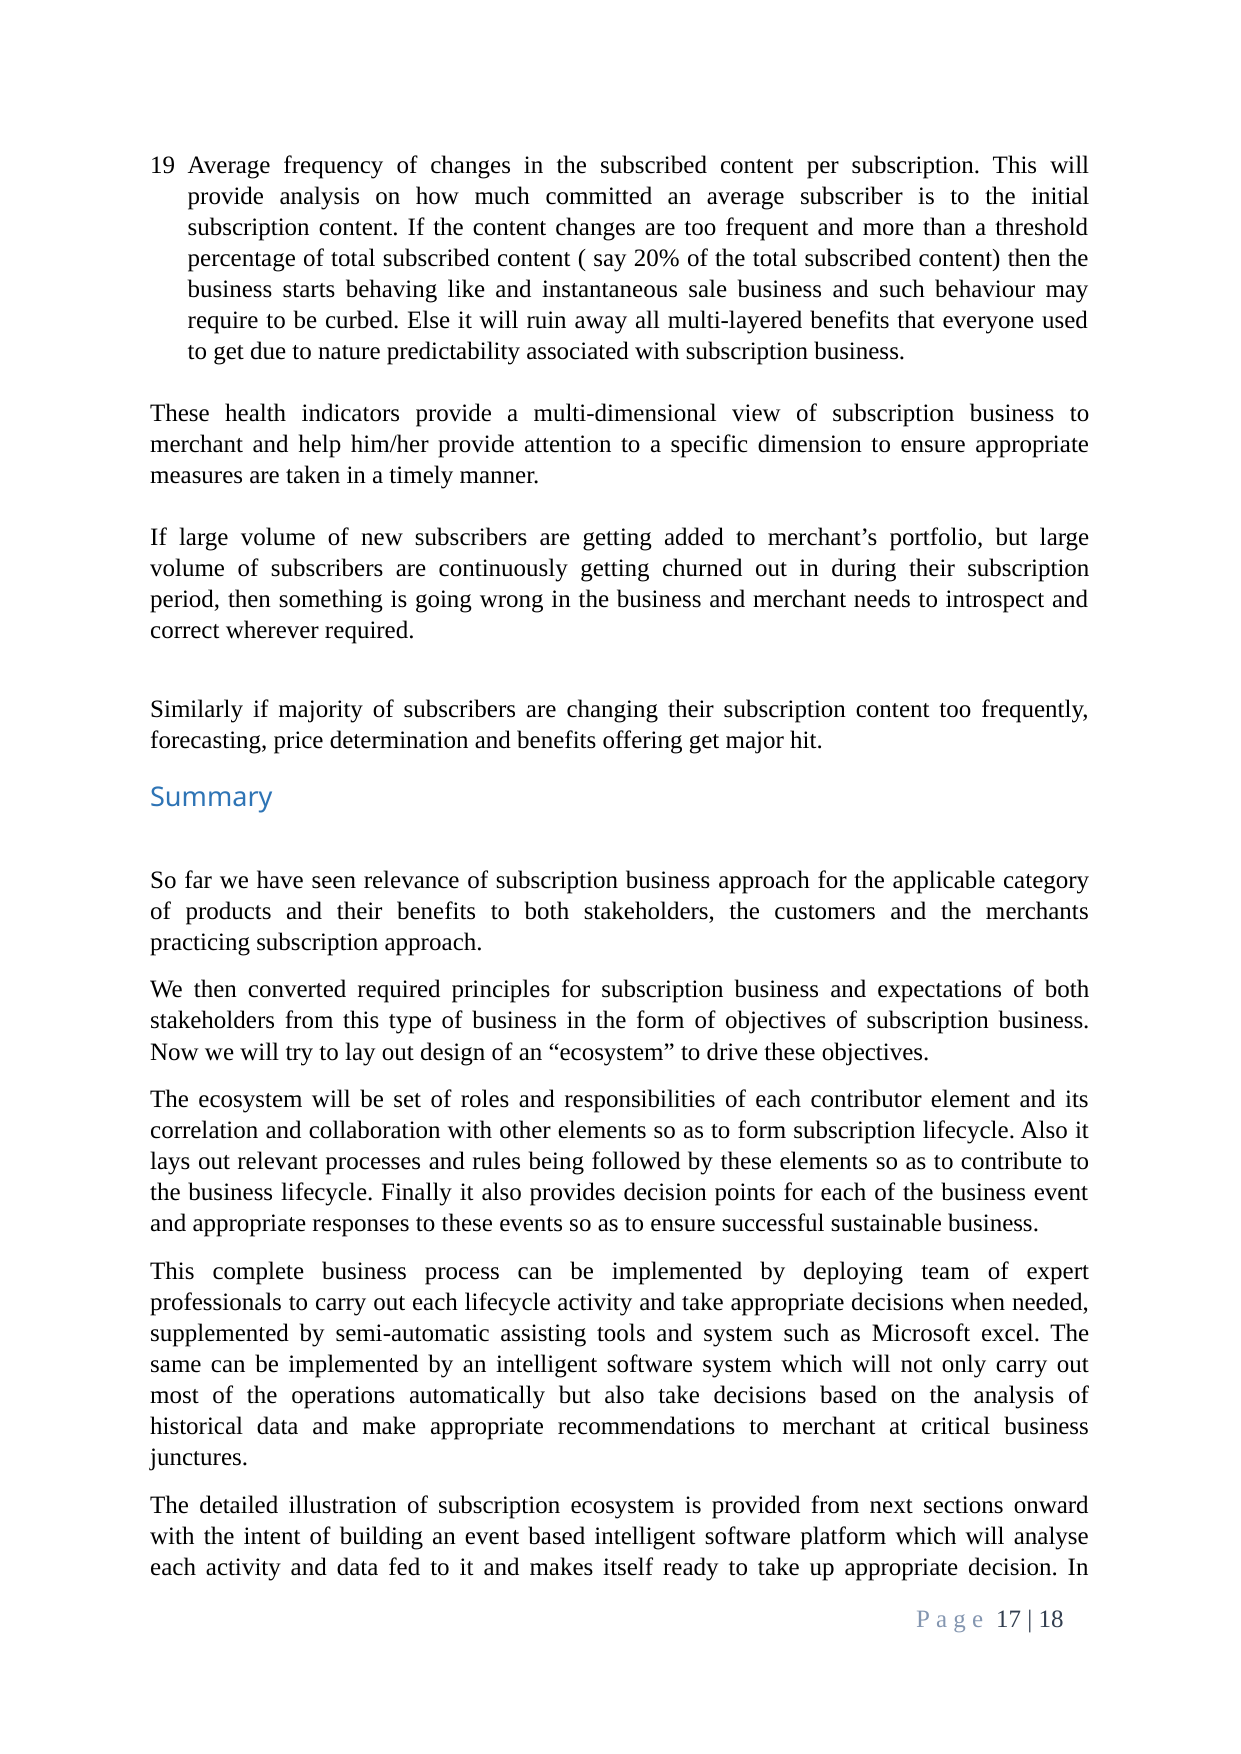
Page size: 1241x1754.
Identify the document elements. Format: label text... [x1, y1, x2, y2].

text The detailed illustration of subscription ecosystem is provided from next sections onward with the intent of building an event based intelligent software platform which will analyse each activity and data fed to it and makes itself ready to take up appropriate decision. In [150, 1490, 1090, 1581]
list If large volume of new subscribers are getting added to merchant’s portfolio, but large volume of subscribers are continuously getting churned out in during their subscription period, then something is going wrong in the business and merchant needs to introspect and correct wherever required. [150, 522, 1090, 644]
text The ecosystem will be set of roles and responsibilities of each contributor element and its correlation and collaboration with other elements so as to form subscription lifecycle. Also it lays out relevant processes and rules being followed by these elements so as to contribute to the business lifecycle. Finally it also provides decision points for each of the business event and appropriate responses to these events so as to ensure successful sustainable business. [150, 1084, 1090, 1237]
list These health indicators provide a multi-dimensional view of subscription business to merchant and help him/her provide attention to a specific dimension to ensure appropriate measures are taken in a timely manner. [150, 398, 1090, 489]
text Similarly if majority of subscribers are changing their subscription content too frequently, forecasting, price determination and benefits offering get major hit. [150, 694, 1090, 754]
subtitle Summary [150, 777, 1090, 814]
text So far we have seen relevance of subscription business approach for the applicable category of products and their benefits to both stakeholders, the customers and the merchants practicing subscription approach. [150, 865, 1090, 956]
text This complete business process can be implemented by deploying team of expert professionals to carry out each lifecycle activity and take appropriate decisions when needed, supplemented by semi-automatic assisting tools and system such as Microsoft excel. The same can be implemented by an intelligent software system which will not only carry out most of the operations automatically but also take decisions based on the analysis of historical data and make appropriate recommendations to merchant at critical business junctures. [150, 1256, 1090, 1471]
list Average frequency of changes in the subscribed content per subscription. This will provide analysis on how much committed an average subscriber is to the initial subscription content. If the content changes are too frequent and more than a threshold percentage of total subscribed content ( say 20% of the total subscribed content) then the business starts behaving like and instantaneous sale business and such behaviour may require to be curbed. Else it will ruin away all multi-layered benefits that everyone used to get due to nature predictability associated with subscription business. [150, 150, 1090, 365]
text We then converted required principles for subscription business and expectations of both stakeholders from this type of business in the form of objectives of subscription business. Now we will try to lay out design of an “ecosystem” to drive these objectives. [150, 974, 1090, 1065]
